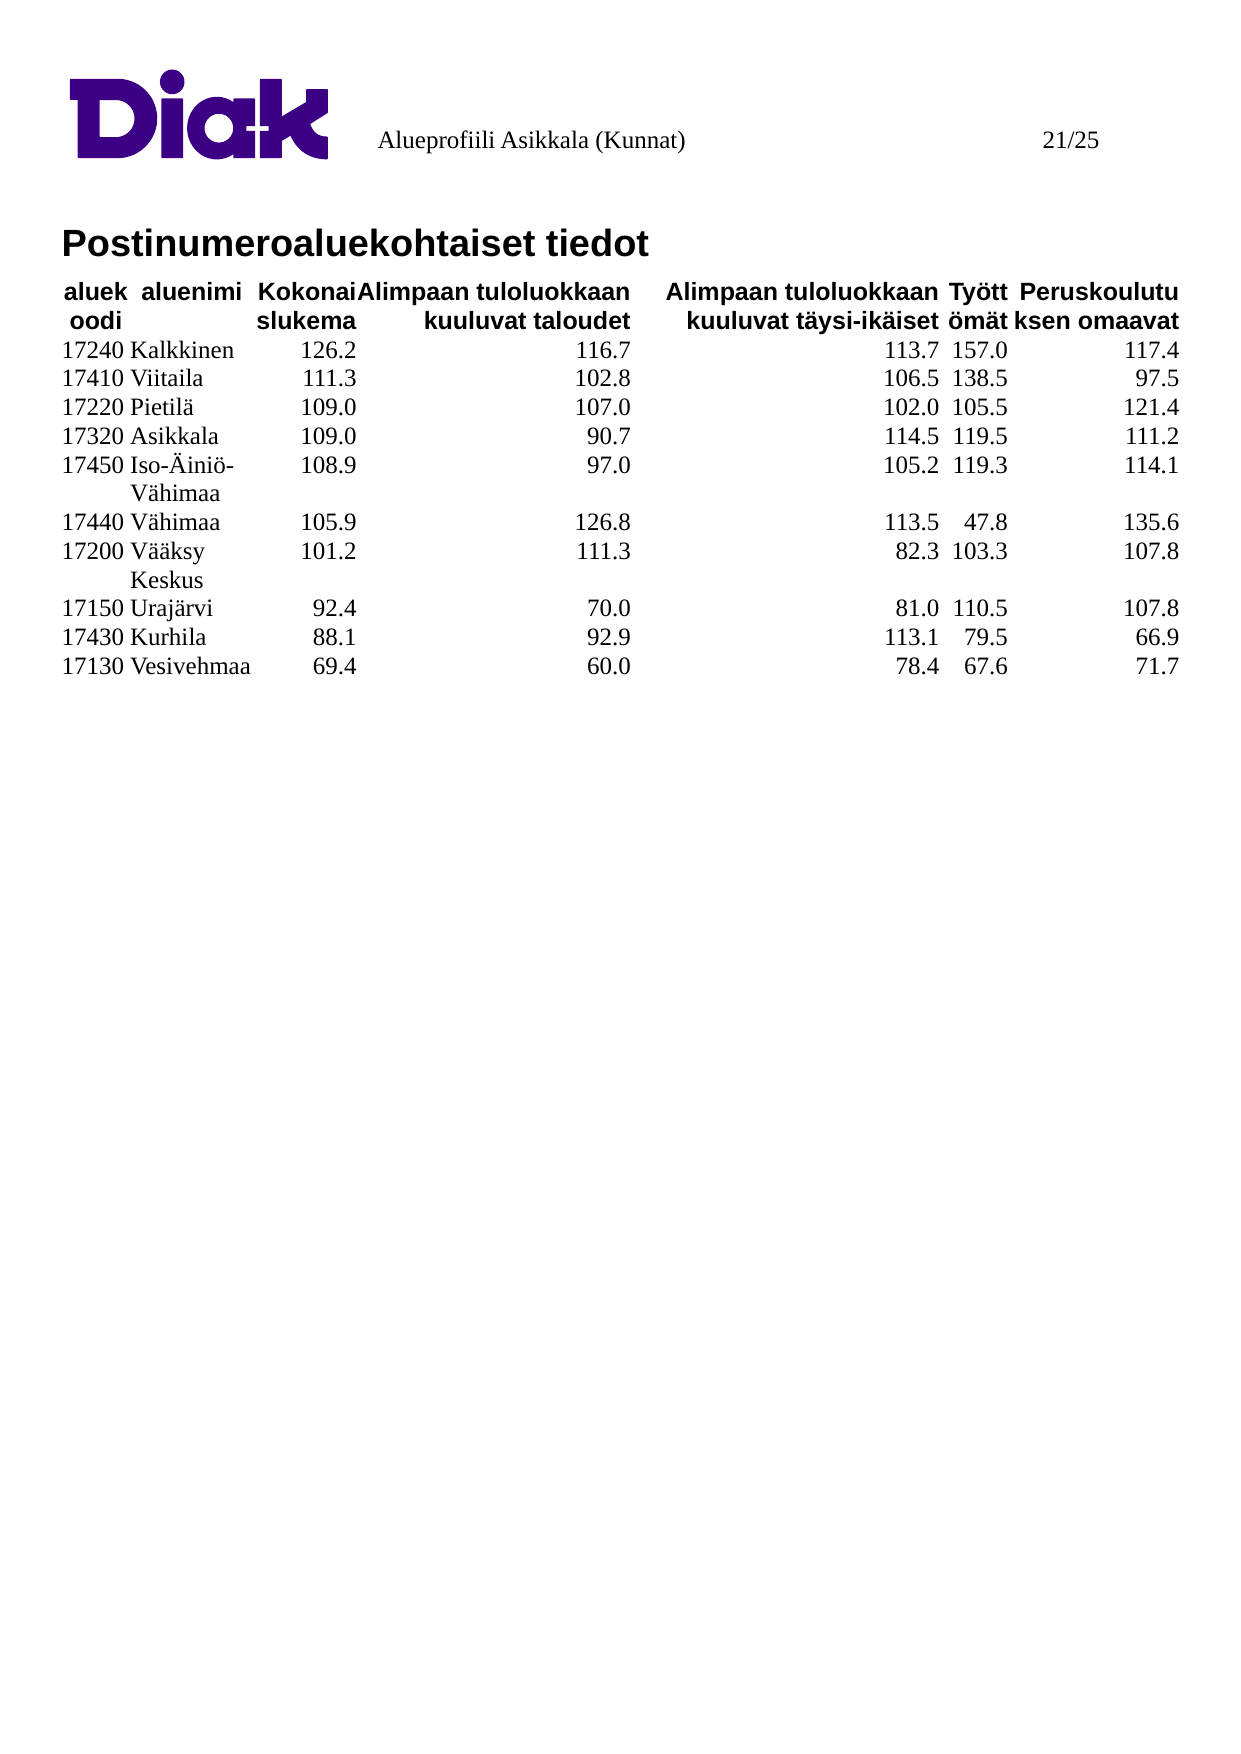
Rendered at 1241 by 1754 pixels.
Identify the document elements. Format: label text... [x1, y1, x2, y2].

table_cell Vähimaa [130, 507, 253, 536]
table_cell Kurhila [130, 622, 253, 651]
table_cell 47.8 [939, 507, 1008, 536]
table_cell 82.3 [631, 536, 939, 593]
table_cell 17130 [61, 651, 130, 680]
table_cell 106.5 [631, 364, 939, 392]
table_cell 102.8 [356, 364, 631, 392]
table_cell 108.9 [253, 450, 356, 507]
table_cell 119.5 [939, 421, 1008, 450]
subtitle Postinumeroaluekohtaiset tiedot [61, 221, 1179, 265]
table_cell 69.4 [253, 651, 356, 680]
table_cell 109.0 [253, 392, 356, 421]
table_cell 126.2 [253, 335, 356, 363]
table_header Alimpaan tuloluokkaan kuuluvat taloudet [356, 277, 631, 335]
table_cell Asikkala [130, 421, 253, 450]
table_cell 17440 [61, 507, 130, 536]
table_header aluekoodi [61, 277, 130, 335]
table_cell 81.0 [631, 594, 939, 622]
table_cell 135.6 [1008, 507, 1179, 536]
table_cell 138.5 [939, 364, 1008, 392]
table_cell 92.9 [356, 622, 631, 651]
table_cell 113.1 [631, 622, 939, 651]
table_cell 66.9 [1008, 622, 1179, 651]
table_cell 113.7 [631, 335, 939, 363]
table_cell 121.4 [1008, 392, 1179, 421]
table_cell 71.7 [1008, 651, 1179, 680]
table_cell Iso-Äiniö-Vähimaa [130, 450, 253, 507]
table_cell 92.4 [253, 594, 356, 622]
table_cell 105.2 [631, 450, 939, 507]
table_cell 105.9 [253, 507, 356, 536]
table_cell 97.5 [1008, 364, 1179, 392]
table_cell 107.0 [356, 392, 631, 421]
table_cell 60.0 [356, 651, 631, 680]
table_cell 110.5 [939, 594, 1008, 622]
table_cell 105.5 [939, 392, 1008, 421]
table_cell 90.7 [356, 421, 631, 450]
table_cell 103.3 [939, 536, 1008, 593]
table_cell Vesivehmaa [130, 651, 253, 680]
table_cell 111.2 [1008, 421, 1179, 450]
table_cell 117.4 [1008, 335, 1179, 363]
table_cell 107.8 [1008, 594, 1179, 622]
table_cell Vääksy Keskus [130, 536, 253, 593]
table_header Peruskoulutuksen omaavat [1008, 277, 1179, 335]
table_cell Viitaila [130, 364, 253, 392]
table_cell 101.2 [253, 536, 356, 593]
table_cell 78.4 [631, 651, 939, 680]
table_cell 67.6 [939, 651, 1008, 680]
table_cell 114.5 [631, 421, 939, 450]
table_cell Kalkkinen [130, 335, 253, 363]
table_cell 17430 [61, 622, 130, 651]
table_cell 126.8 [356, 507, 631, 536]
table_cell Pietilä [130, 392, 253, 421]
table_header Alimpaan tuloluokkaan kuuluvat täysi-ikäiset [631, 277, 939, 335]
table_cell 107.8 [1008, 536, 1179, 593]
table_cell 88.1 [253, 622, 356, 651]
table_cell 17450 [61, 450, 130, 507]
table_header Työttömät [939, 277, 1008, 335]
table_cell 97.0 [356, 450, 631, 507]
table_cell 114.1 [1008, 450, 1179, 507]
table_cell 119.3 [939, 450, 1008, 507]
table_cell 17220 [61, 392, 130, 421]
table_cell Urajärvi [130, 594, 253, 622]
table_cell 113.5 [631, 507, 939, 536]
table_cell 111.3 [253, 364, 356, 392]
table_cell 79.5 [939, 622, 1008, 651]
table_cell 116.7 [356, 335, 631, 363]
table_cell 102.0 [631, 392, 939, 421]
table_cell 17320 [61, 421, 130, 450]
table_cell 111.3 [356, 536, 631, 593]
table_cell 70.0 [356, 594, 631, 622]
table_header aluenimi [130, 277, 253, 335]
table_cell 17410 [61, 364, 130, 392]
table_cell 17150 [61, 594, 130, 622]
table_header Kokonaislukema [253, 277, 356, 335]
table_cell 17200 [61, 536, 130, 593]
table_cell 157.0 [939, 335, 1008, 363]
table_cell 17240 [61, 335, 130, 363]
table_cell 109.0 [253, 421, 356, 450]
